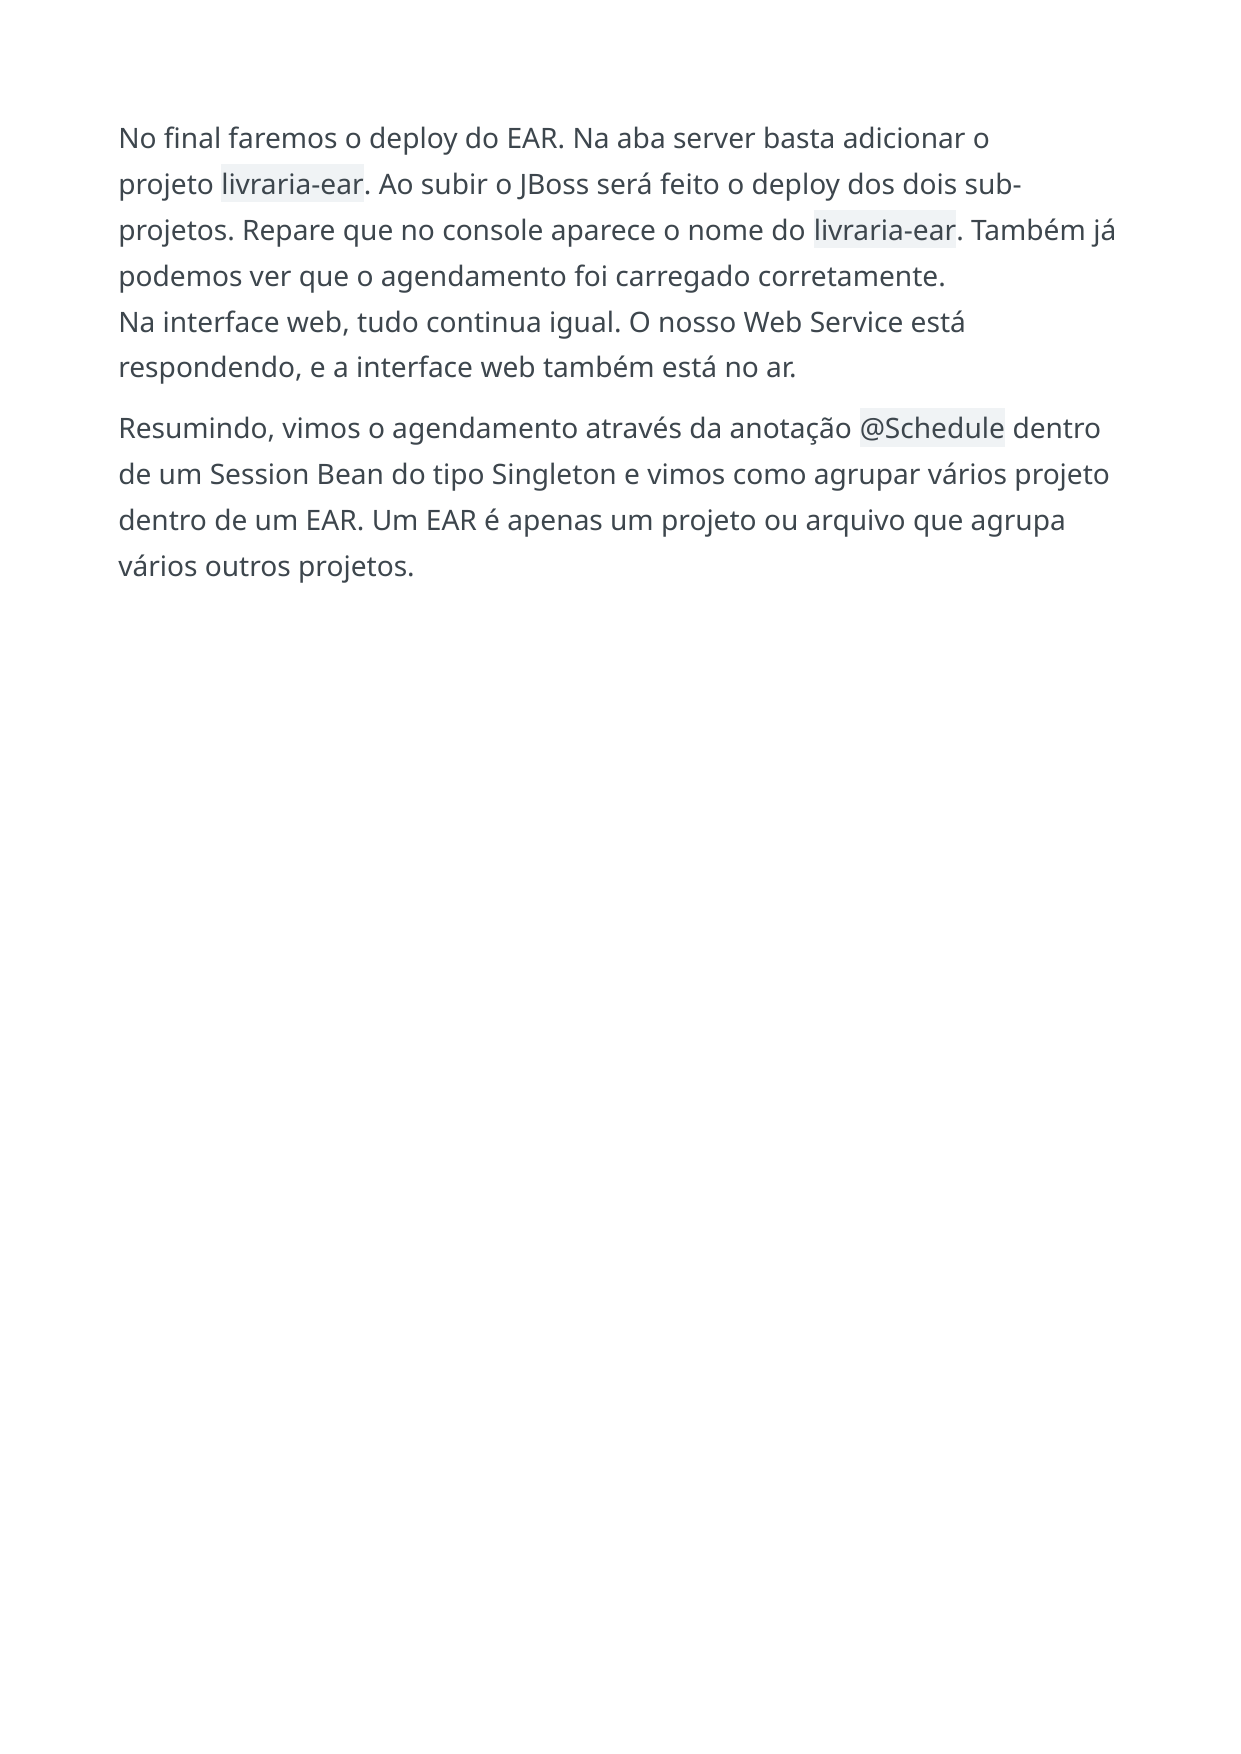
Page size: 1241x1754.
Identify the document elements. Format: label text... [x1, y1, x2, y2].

text Na interface web, tudo continua igual. O nosso Web Service está respondendo, e a interface web também está no ar. [118, 302, 1122, 386]
text No final faremos o deploy do EAR. Na aba server basta adicionar o projeto livraria-ear. Ao subir o JBoss será feito o deploy dos dois sub-projetos. Repare que no console aparece o nome do livraria-ear. Também já podemos ver que o agendamento foi carregado corretamente. [118, 118, 1122, 294]
text Resumindo, vimos o agendamento através da anotação @Schedule dentro de um Session Bean do tipo Singleton e vimos como agrupar vários projeto dentro de um EAR. Um EAR é apenas um projeto ou arquivo que agrupa vários outros projetos. [118, 408, 1122, 584]
